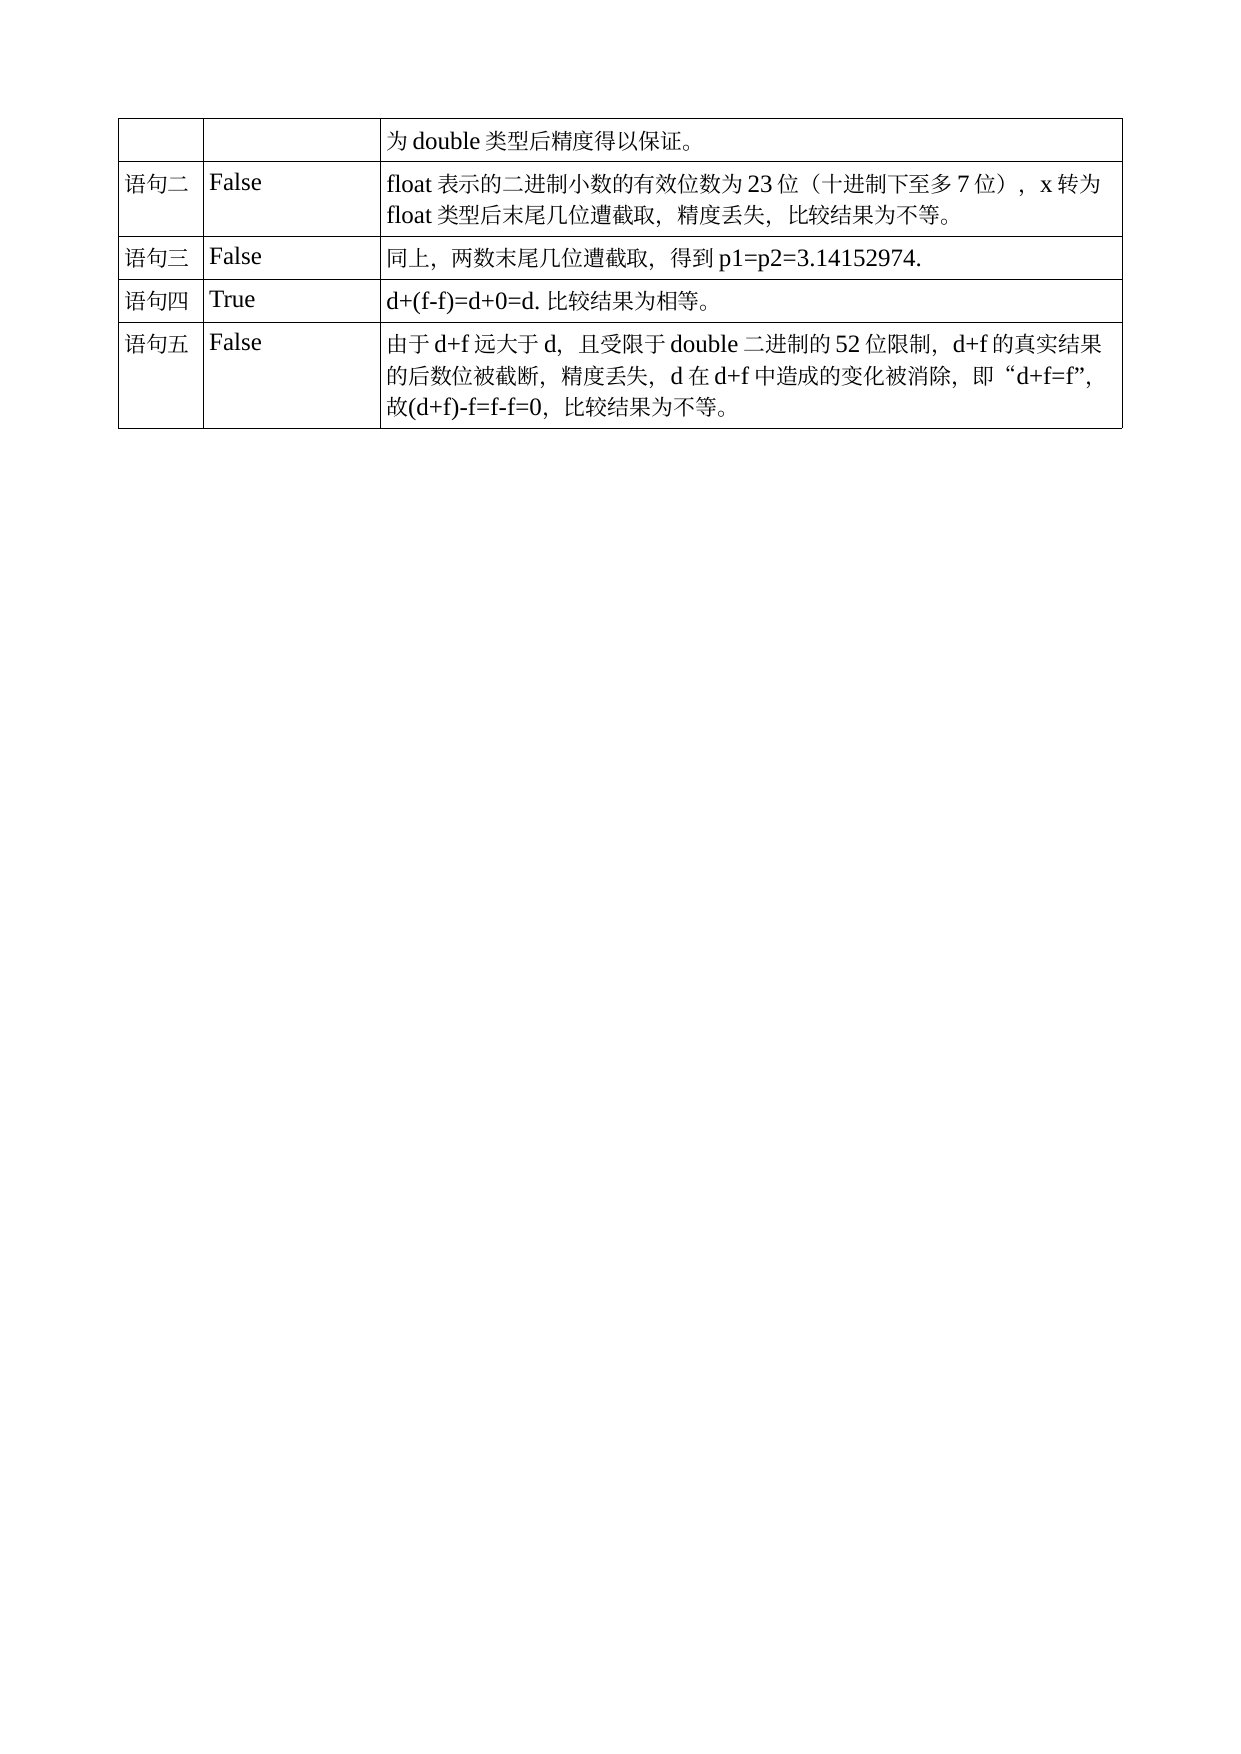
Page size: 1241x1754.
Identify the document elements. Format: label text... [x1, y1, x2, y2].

table_cell [204, 119, 380, 161]
table_cell float表示的二进制小数的有效位数为23位（十进制下至多7位），x转为float类型后末尾几位遭截取，精度丢失，比较结果为不等。 [381, 162, 1122, 236]
table_cell 由于d+f远大于d，且受限于double二进制的52位限制，d+f的真实结果的后数位被截断，精度丢失，d在d+f中造成的变化被消除，即“d+f=f”，故(d+f)-f=f-f=0，比较结果为不等。 [381, 323, 1122, 428]
table_cell True [204, 280, 380, 322]
table_cell 为double类型后精度得以保证。 [381, 119, 1122, 161]
table_cell 语句二 [119, 162, 203, 236]
table_cell False [204, 323, 380, 428]
table_cell 同上，两数末尾几位遭截取，得到p1=p2=3.14152974. [381, 237, 1122, 279]
table_cell False [204, 162, 380, 236]
table_cell d+(f-f)=d+0=d. 比较结果为相等。 [381, 280, 1122, 322]
table_cell False [204, 237, 380, 279]
table_cell 语句五 [119, 323, 203, 428]
table_cell [119, 119, 203, 161]
table_cell 语句四 [119, 280, 203, 322]
table_cell 语句三 [119, 237, 203, 279]
